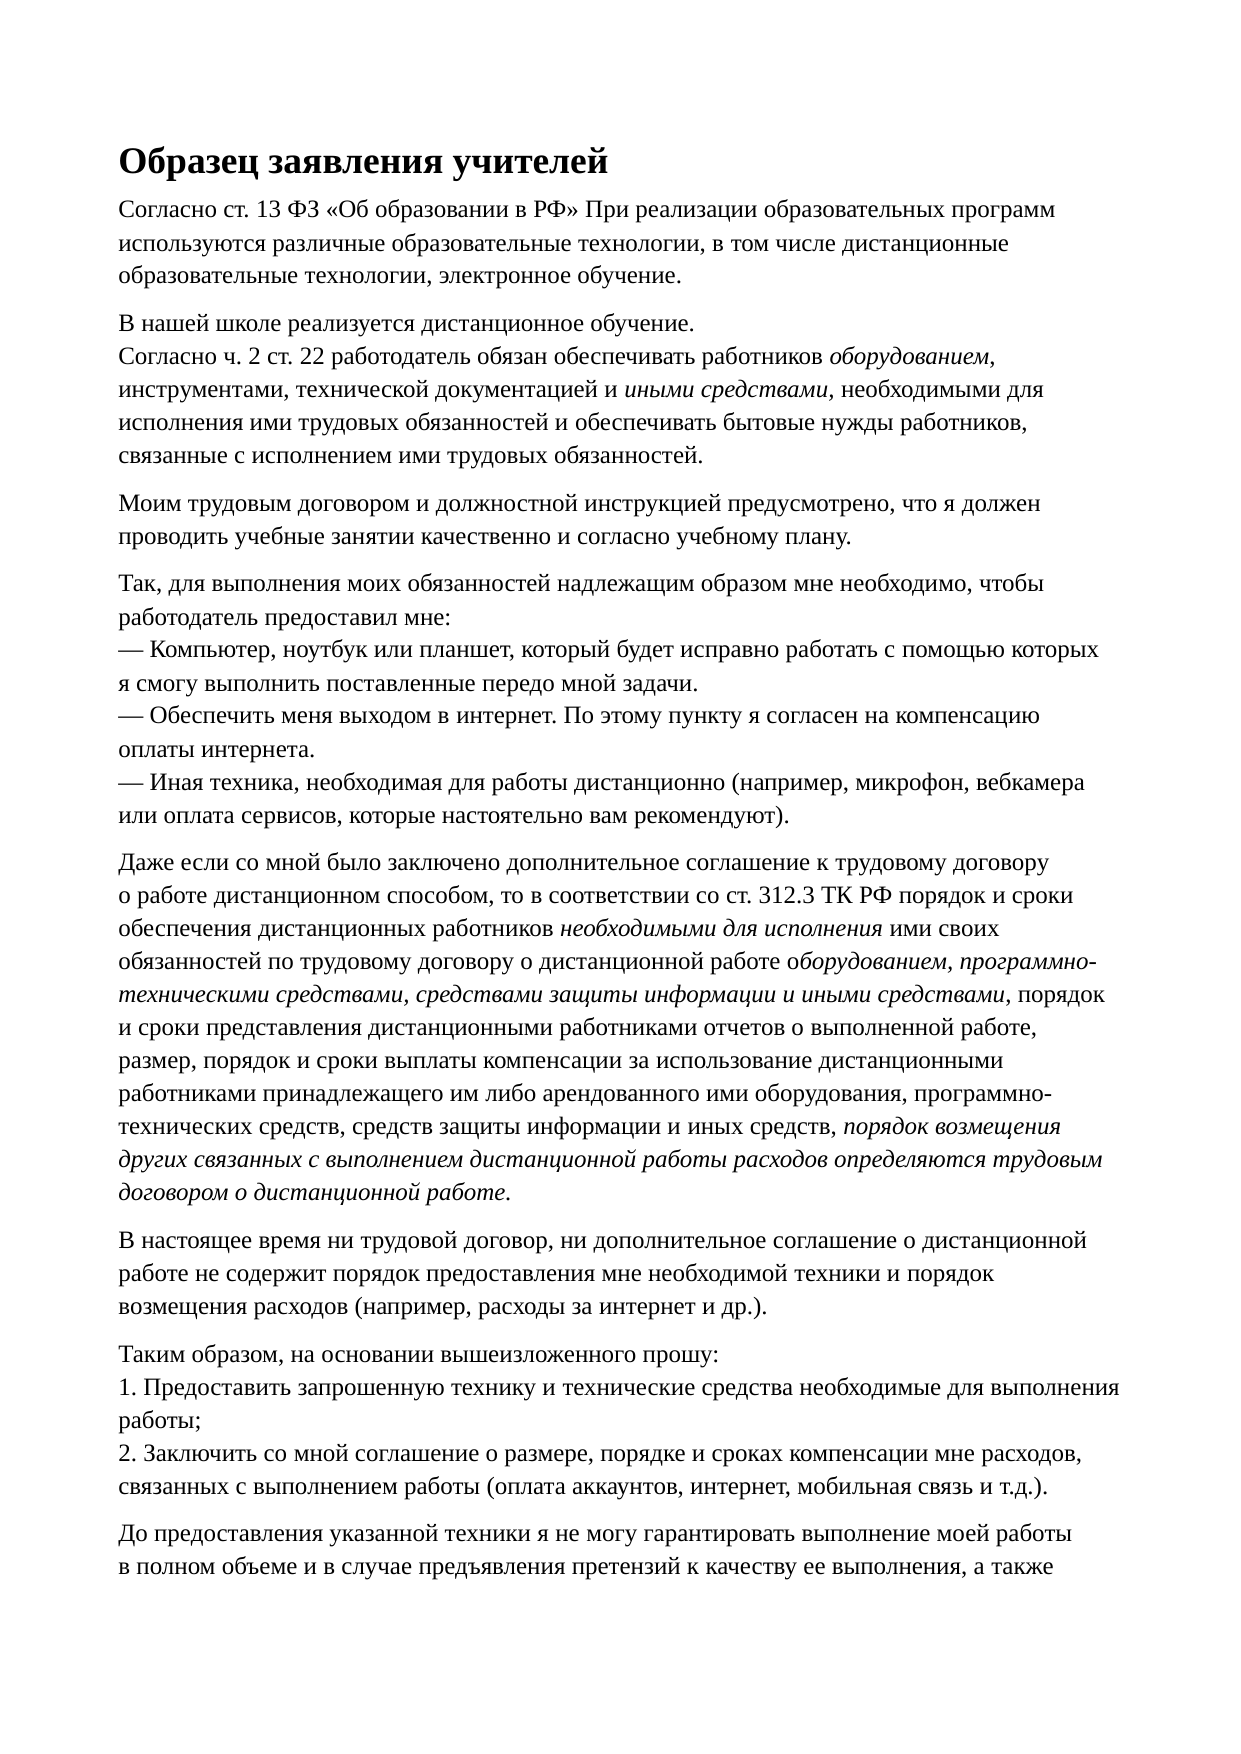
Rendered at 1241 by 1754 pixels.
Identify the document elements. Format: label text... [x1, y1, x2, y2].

subtitle Образец заявления учителей [118, 139, 1122, 182]
text Даже если со мной было заключено дополнительное соглашение к трудовому договору о работе дистанционном способом, то в соответствии со ст. 312.3 ТК РФ порядок и сроки обеспечения дистанционных работников необходимыми для исполнения ими своих обязанностей по трудовому договору о дистанционной работе оборудованием, программно-техническими средствами, средствами защиты информации и иными средствами, порядок и сроки представления дистанционными работниками отчетов о выполненной работе, размер, порядок и сроки выплаты компенсации за использование дистанционными работниками принадлежащего им либо арендованного ими оборудования, программно-технических средств, средств защиты информации и иных средств, порядок возмещения других связанных с выполнением дистанционной работы расходов определяются трудовым договором о дистанционной работе. [118, 847, 1122, 1206]
text Моим трудовым договором и должностной инструкцией предусмотрено, что я должен проводить учебные занятии качественно и согласно учебному плану. [118, 488, 1122, 550]
text В настоящее время ни трудовой договор, ни дополнительное соглашение о дистанционной работе не содержит порядок предоставления мне необходимой техники и порядок возмещения расходов (например, расходы за интернет и др.). [118, 1225, 1122, 1320]
text В нашей школе реализуется дистанционное обучение. Согласно ч. 2 ст. 22 работодатель обязан обеспечивать работников оборудованием, инструментами, технической документацией и иными средствами, необходимыми для исполнения ими трудовых обязанностей и обеспечивать бытовые нужды работников, связанные с исполнением ими трудовых обязанностей. [118, 308, 1122, 469]
text До предоставления указанной техники я не могу гарантировать выполнение моей работы в полном объеме и в случае предъявления претензий к качеству ее выполнения, а также [118, 1518, 1122, 1580]
text Согласно ст. 13 ФЗ «Об образовании в РФ» При реализации образовательных программ используются различные образовательные технологии, в том числе дистанционные образовательные технологии, электронное обучение. [118, 194, 1122, 289]
text Таким образом, на основании вышеизложенного прошу: 1. Предоставить запрошенную технику и технические средства необходимые для выполнения работы; 2. Заключить со мной соглашение о размере, порядке и сроках компенсации мне расходов, связанных с выполнением работы (оплата аккаунтов, интернет, мобильная связь и т.д.). [118, 1339, 1122, 1499]
text Так, для выполнения моих обязанностей надлежащим образом мне необходимо, чтобы работодатель предоставил мне: — Компьютер, ноутбук или планшет, который будет исправно работать с помощью которых я смогу выполнить поставленные передо мной задачи. — Обеспечить меня выходом в интернет. По этому пункту я согласен на компенсацию оплаты интернета. — Иная техника, необходимая для работы дистанционно (например, микрофон, вебкамера или оплата сервисов, которые настоятельно вам рекомендуют). [118, 568, 1122, 828]
